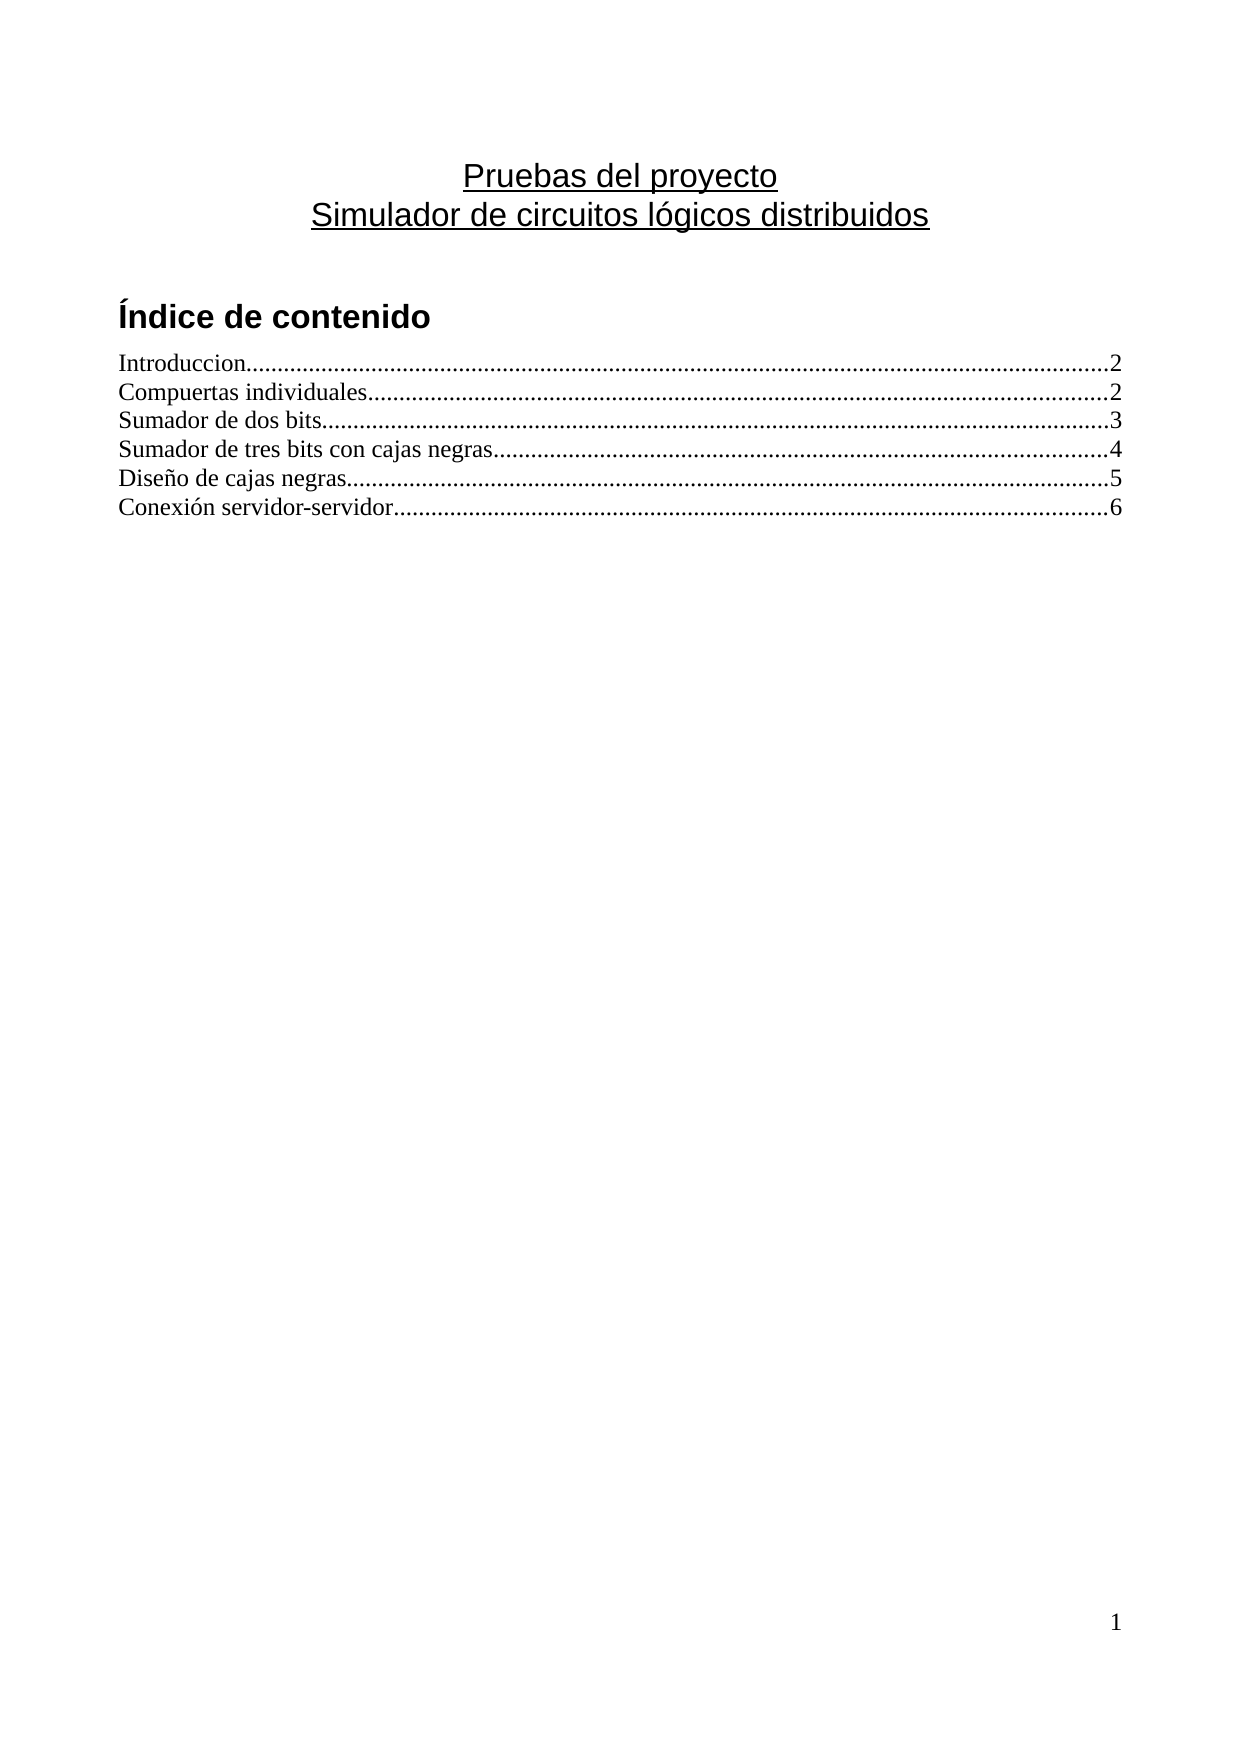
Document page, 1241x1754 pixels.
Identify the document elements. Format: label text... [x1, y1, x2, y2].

text Conexión servidor-servidor 6 [118, 492, 1122, 520]
text Pruebas del proyecto [118, 157, 1122, 195]
text Sumador de tres bits con cajas negras 4 [118, 434, 1122, 463]
text Sumador de dos bits 3 [118, 405, 1122, 434]
text Simulador de circuitos lógicos distribuidos [118, 195, 1122, 233]
text Diseño de cajas negras 5 [118, 463, 1122, 492]
text Introduccion 2 [118, 348, 1122, 377]
text Compuertas individuales 2 [118, 377, 1122, 405]
subtitle Índice de contenido [118, 297, 1122, 335]
